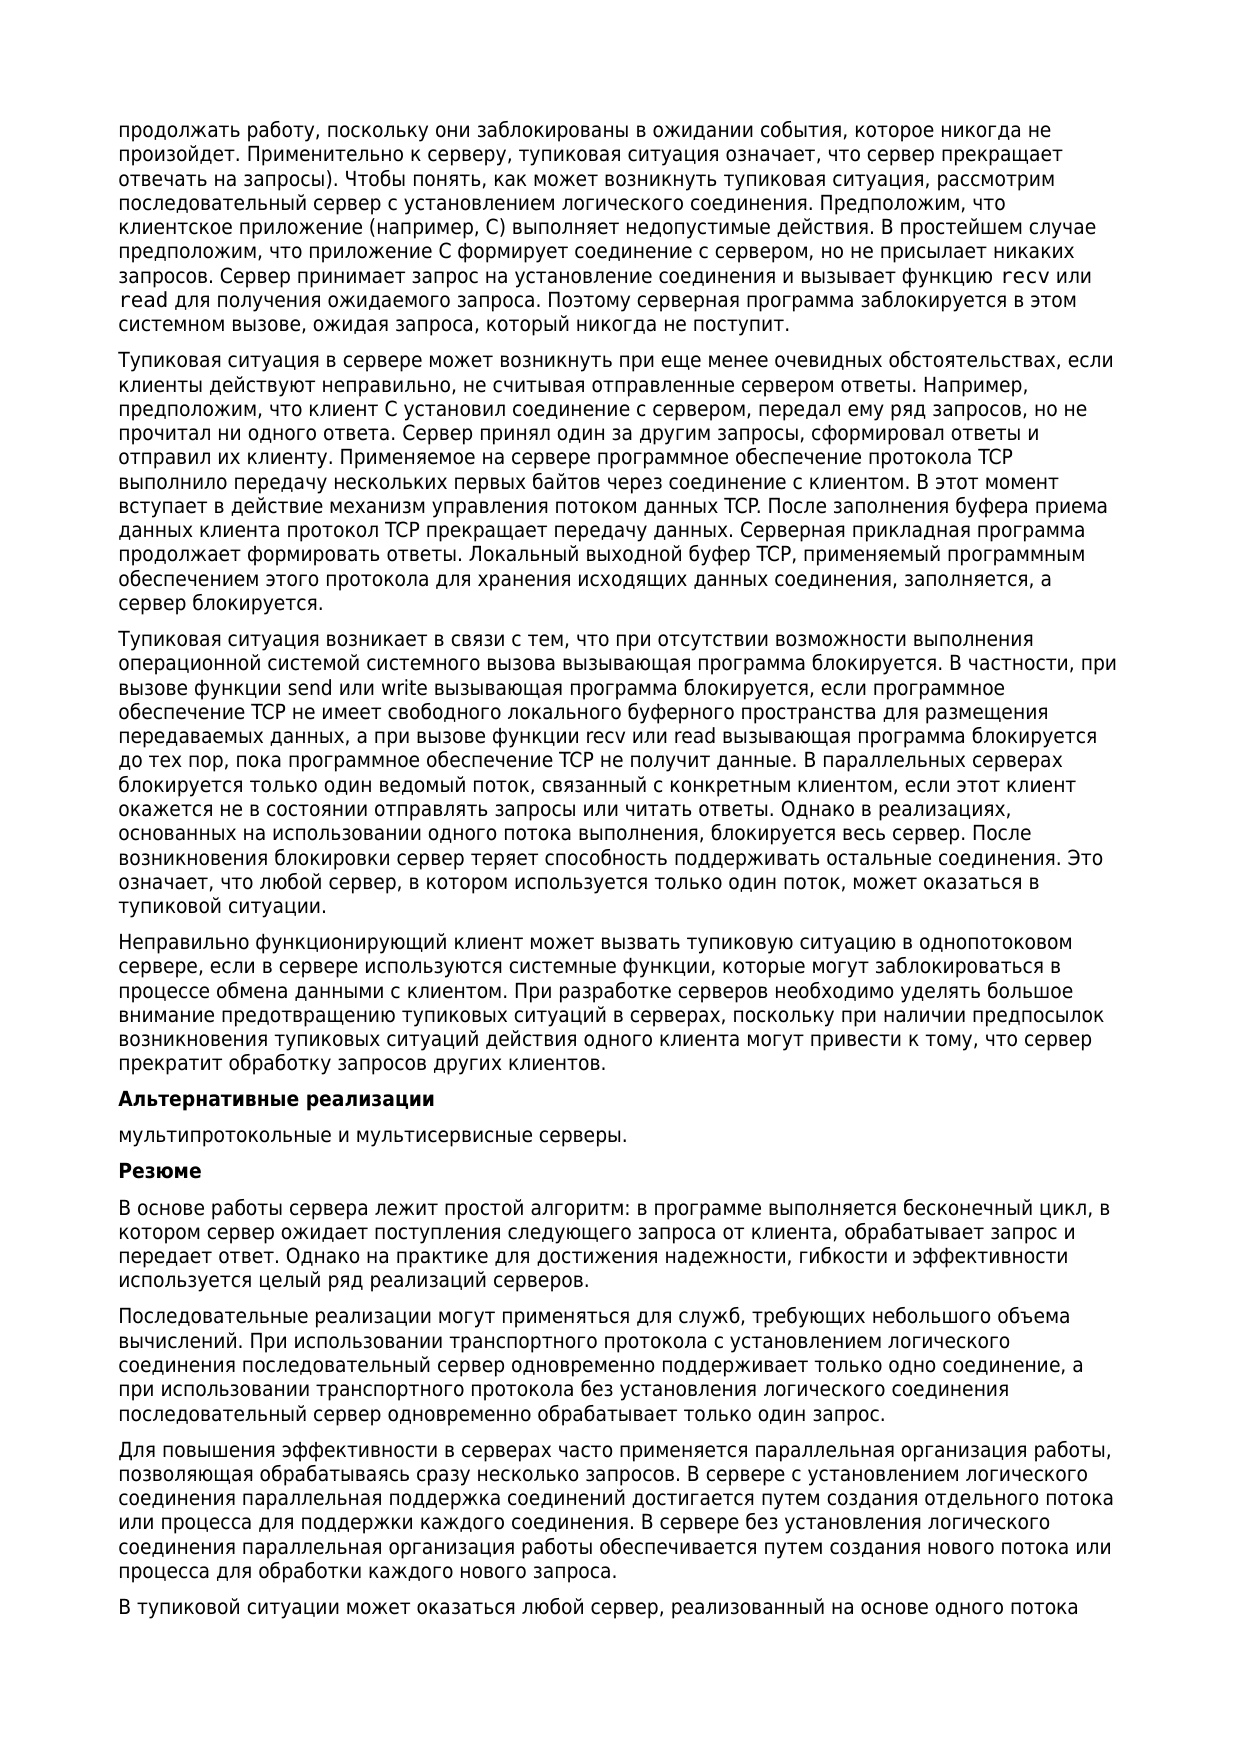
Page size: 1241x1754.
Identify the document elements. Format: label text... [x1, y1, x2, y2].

text Тупиковая ситуация возникает в связи с тем, что при отсутствии возможности выполнения операционной системой системного вызова вызывающая программа блокируется. В частности, при вызове функции send или write вызывающая программа блокируется, если программное обеспечение TCP не имеет свободного локального буферного пространства для размещения передаваемых данных, а при вызове функции recv или read вызывающая программа блокируется до тех пор, пока программное обеспечение TCP не получит данные. В параллельных серверах блокируется только один ведомый поток, связанный с конкретным клиентом, если этот клиент окажется не в состоянии отправлять запросы или читать ответы. Однако в реализациях, основанных на использовании одного потока выполнения, блокируется весь сервер. После возникновения блокировки сервер теряет способность поддерживать остальные соединения. Это означает, что любой сервер, в котором используется только один поток, может оказаться в тупиковой ситуации. [118, 627, 1122, 918]
text Тупиковая ситуация в сервере может возникнуть при еще менее очевидных обстоятельствах, если клиенты действуют неправильно, не считывая отправленные сервером ответы. Например, предположим, что клиент С установил соединение с сервером, передал ему ряд запросов, но не прочитал ни одного ответа. Сервер принял один за другим запросы, сформировал ответы и отправил их клиенту. Применяемое на сервере программное обеспечение протокола TCP выполнило передачу нескольких первых байтов через соединение с клиентом. В этот момент вступает в действие механизм управления потоком данных TCP. После заполнения буфера приема данных клиента протокол TCP прекращает передачу данных. Серверная прикладная программа продолжает формировать ответы. Локальный выходной буфер TCP, применяемый программным обеспечением этого протокола для хранения исходящих данных соединения, заполняется, а сервер блокируется. [118, 348, 1122, 615]
text мультипротокольные и мультисервисные серверы. [118, 1123, 1122, 1148]
text Альтернативные реализации [118, 1087, 1122, 1112]
text продолжать работу, поскольку они заблокированы в ожидании события, которое никогда не произойдет. Применительно к серверу, тупиковая ситуация означает, что сервер прекращает отвечать на запросы). Чтобы понять, как может возникнуть тупиковая ситуация, рассмотрим последовательный сервер с установлением логического соединения. Предположим, что клиентское приложение (например, С) выполняет недопустимые действия. В простейшем случае предположим, что приложение С формирует соединение с сервером, но не присылает никаких запросов. Сервер принимает запрос на установление соединения и вызывает функцию recv или read для получения ожидаемого запроса. Поэтому серверная программа заблокируется в этом системном вызове, ожидая запроса, который никогда не поступит. [118, 118, 1122, 337]
text Неправильно функционирующий клиент может вызвать тупиковую ситуацию в однопотоковом сервере, если в сервере используются системные функции, которые могут заблокироваться в процессе обмена данными с клиентом. При разработке серверов необходимо уделять большое внимание предотвращению тупиковых ситуаций в серверах, поскольку при наличии предпосылок возникновения тупиковых ситуаций действия одного клиента могут привести к тому, что сервер прекратит обработку запросов других клиентов. [118, 930, 1122, 1076]
text Резюме [118, 1159, 1122, 1184]
text В тупиковой ситуации может оказаться любой сервер, реализованный на основе одного потока [118, 1595, 1122, 1619]
text Последовательные реализации могут применяться для служб, требующих небольшого объема вычислений. При использовании транспортного протокола с установлением логического соединения последовательный сервер одновременно поддерживает только одно соединение, а при использовании транспортного протокола без установления логического соединения последовательный сервер одновременно обрабатывает только один запрос. [118, 1304, 1122, 1426]
text В основе работы сервера лежит простой алгоритм: в программе выполняется бесконечный цикл, в котором сервер ожидает поступления следующего запроса от клиента, обрабатывает запрос и передает ответ. Однако на практике для достижения надежности, гибкости и эффективности используется целый ряд реализаций серверов. [118, 1196, 1122, 1293]
text Для повышения эффективности в серверах часто применяется параллельная организация работы, позволяющая обрабатываясь сразу несколько запросов. В сервере с установлением логического соединения параллельная поддержка соединений достигается путем создания отдельного потока или процесса для поддержки каждого соединения. В сервере без установления логического соединения параллельная организация работы обеспечивается путем создания нового потока или процесса для обработки каждого нового запроса. [118, 1438, 1122, 1583]
